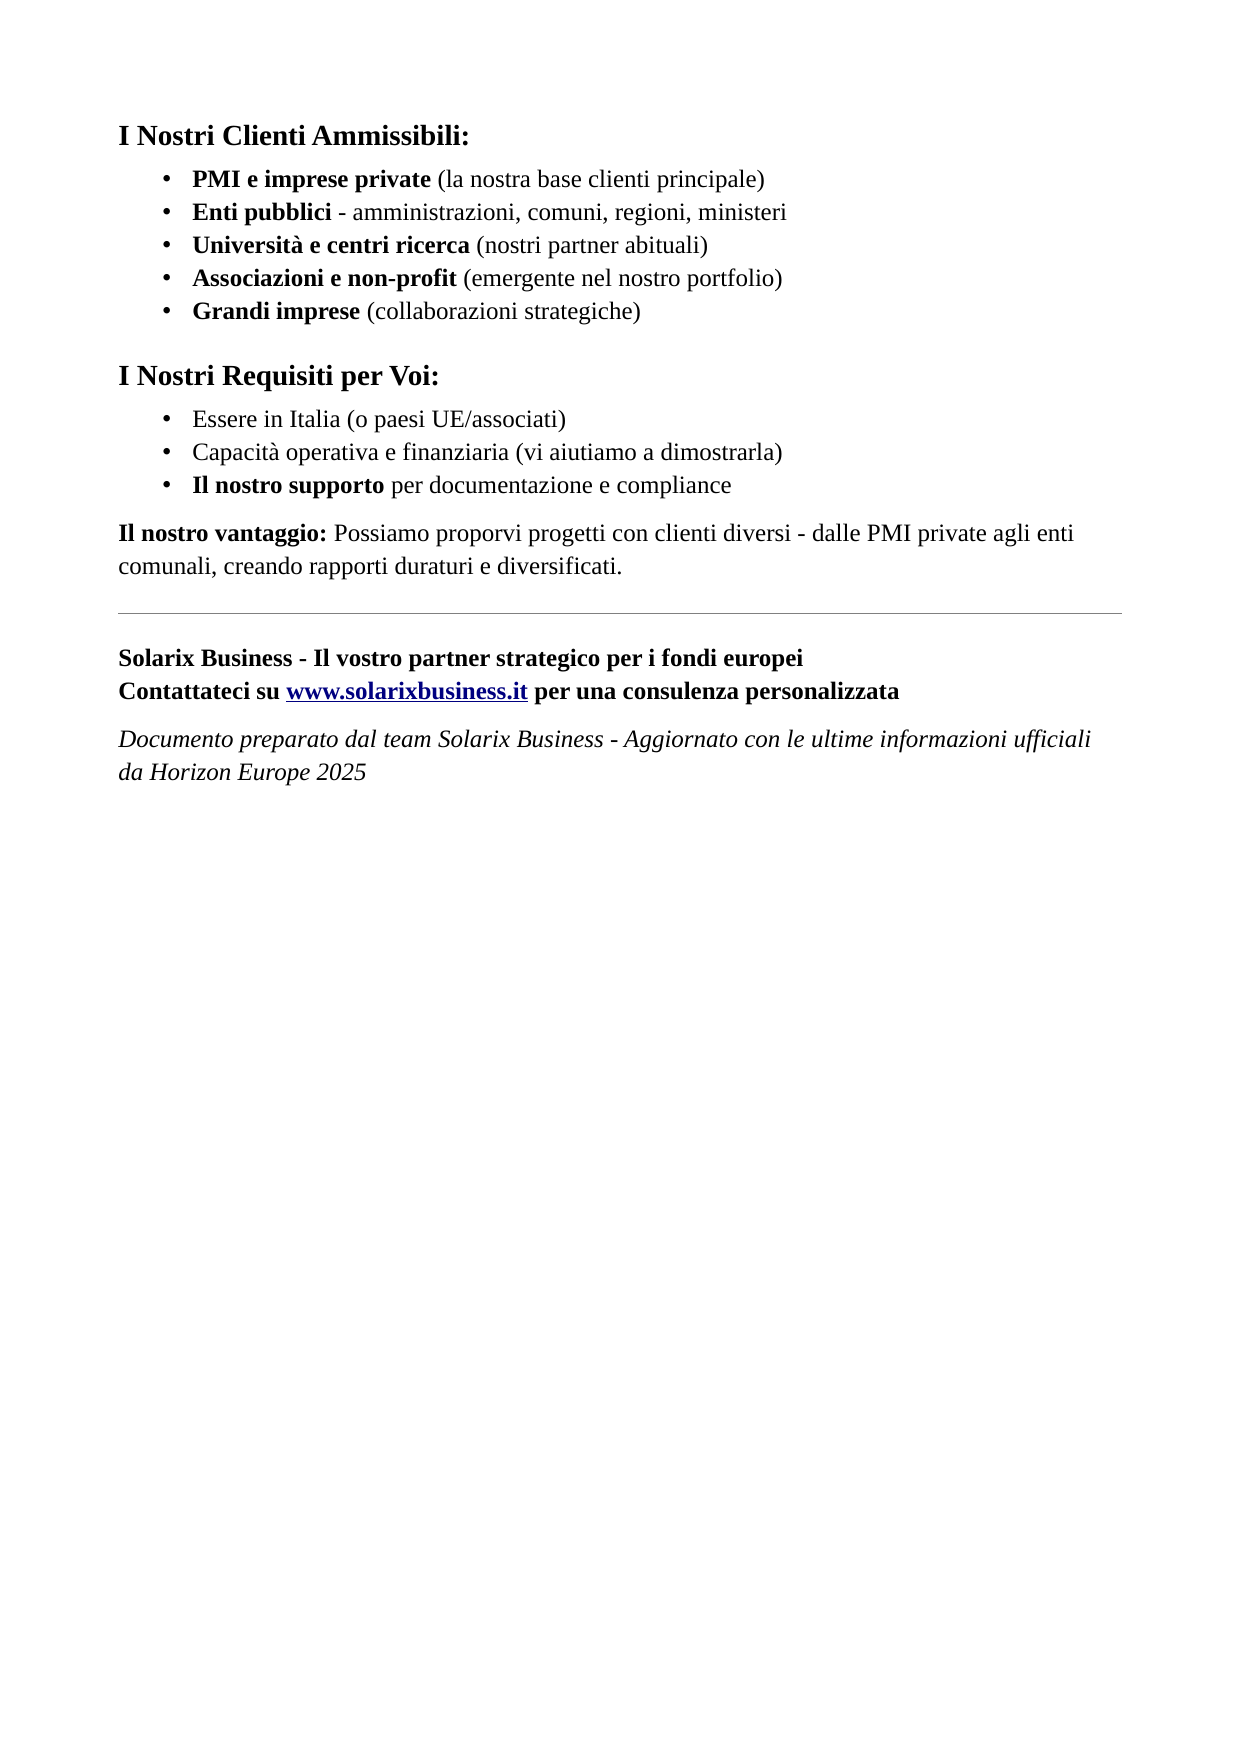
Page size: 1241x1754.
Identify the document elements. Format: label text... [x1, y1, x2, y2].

list Il nostro supporto per documentazione e compliance [162, 471, 1122, 499]
text Solarix Business - Il vostro partner strategico per i fondi europei Contattateci su www.solarixbusiness.it per una consulenza personalizzata [118, 643, 1122, 705]
list PMI e imprese private (la nostra base clienti principale) [162, 164, 1122, 193]
list Associazioni e non-profit (emergente nel nostro portfolio) [162, 263, 1122, 292]
list Università e centri ricerca (nostri partner abituali) [162, 230, 1122, 259]
subtitle I Nostri Requisiti per Voi: [118, 358, 1122, 392]
list Capacità operativa e finanziaria (vi aiutiamo a dimostrarla) [162, 437, 1122, 466]
list Enti pubblici - amministrazioni, comuni, regioni, ministeri [162, 197, 1122, 226]
subtitle I Nostri Clienti Ammissibili: [118, 118, 1122, 152]
text Documento preparato dal team Solarix Business - Aggiornato con le ultime informazioni ufficiali da Horizon Europe 2025 [118, 724, 1122, 785]
list Grandi imprese (collaborazioni strategiche) [162, 296, 1122, 325]
text Il nostro vantaggio: Possiamo proporvi progetti con clienti diversi - dalle PMI private agli enti comunali, creando rapporti duraturi e diversificati. [118, 518, 1122, 580]
list Essere in Italia (o paesi UE/associati) [162, 404, 1122, 433]
